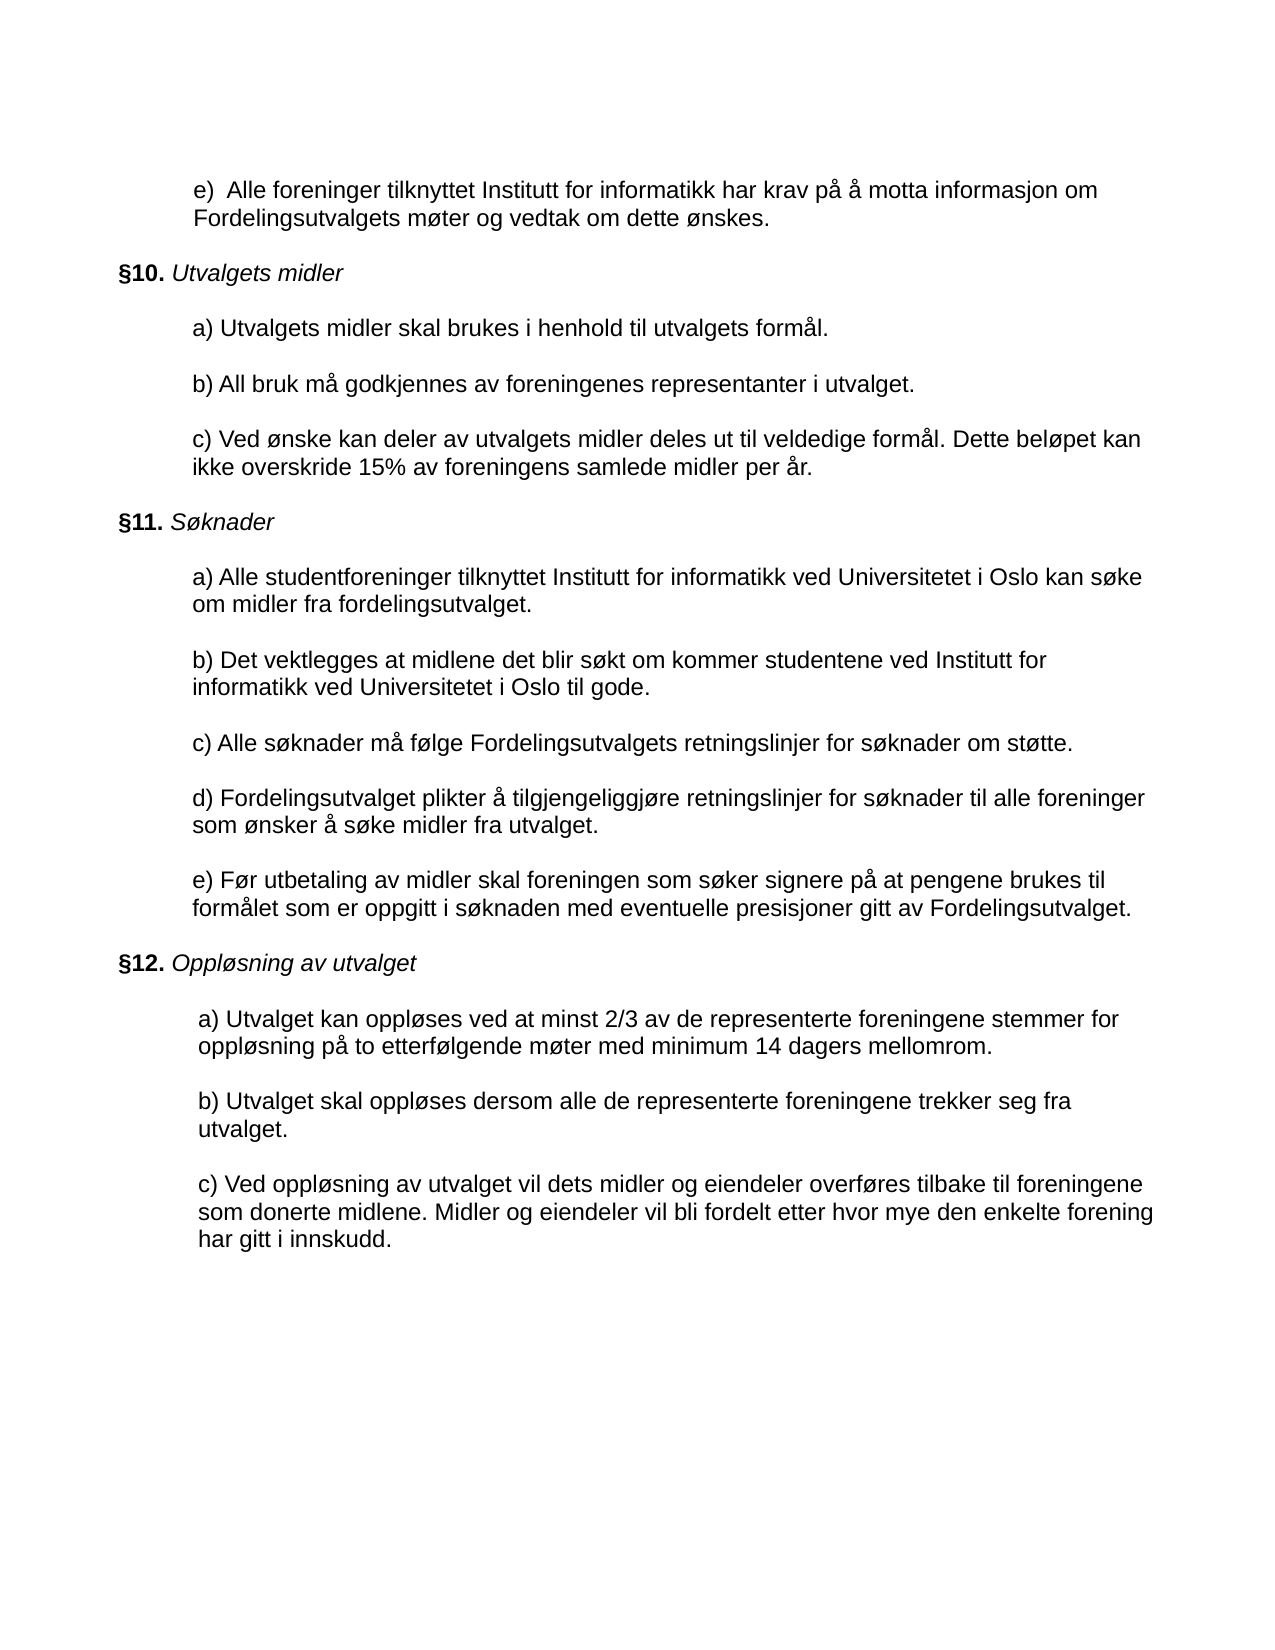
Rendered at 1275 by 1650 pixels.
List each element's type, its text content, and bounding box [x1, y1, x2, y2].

text b) All bruk må godkjennes av foreningenes representanter i utvalget. [118, 369, 1157, 397]
text e) Alle foreninger tilknyttet Institutt for informatikk har krav på å motta informasjon om Fordelingsutvalgets møter og vedtak om dette ønskes. [193, 176, 1157, 232]
list a) Utvalget kan oppløses ved at minst 2/3 av de representerte foreningene stemmer for oppløsning på to etterfølgende møter med minimum 14 dagers mellomrom. [160, 1004, 1157, 1060]
text a) Alle studentforeninger tilknyttet Institutt for informatikk ved Universitetet i Oslo kan søke om midler fra fordelingsutvalget. [118, 563, 1157, 618]
text e) Før utbetaling av midler skal foreningen som søker signere på at pengene brukes til formålet som er oppgitt i søknaden med eventuelle presisjoner gitt av Fordelingsutvalget. [118, 866, 1157, 949]
text b) Det vektlegges at midlene det blir søkt om kommer studentene ved Institutt for informatikk ved Universitetet i Oslo til gode. [118, 646, 1157, 701]
text c) Ved ønske kan deler av utvalgets midler deles ut til veldedige formål. Dette beløpet kan ikke overskride 15% av foreningens samlede midler per år. [118, 425, 1157, 480]
text §10. Utvalgets midler [118, 259, 1157, 287]
list §12. Oppløsning av utvalget [118, 949, 1157, 977]
text d) Fordelingsutvalget plikter å tilgjengeliggjøre retningslinjer for søknader til alle foreninger som ønsker å søke midler fra utvalget. [118, 784, 1157, 839]
text §11. Søknader [118, 508, 1157, 535]
text a) Utvalgets midler skal brukes i henhold til utvalgets formål. [118, 314, 1157, 342]
text b) Utvalget skal oppløses dersom alle de representerte foreningene trekker seg fra utvalget. [160, 1087, 1157, 1142]
text c) Alle søknader må følge Fordelingsutvalgets retningslinjer for søknader om støtte. [118, 728, 1157, 756]
list c) Ved oppløsning av utvalget vil dets midler og eiendeler overføres tilbake til foreningene som donerte midlene. Midler og eiendeler vil bli fordelt etter hvor mye den enkelte forening har gitt i innskudd. [160, 1170, 1157, 1253]
